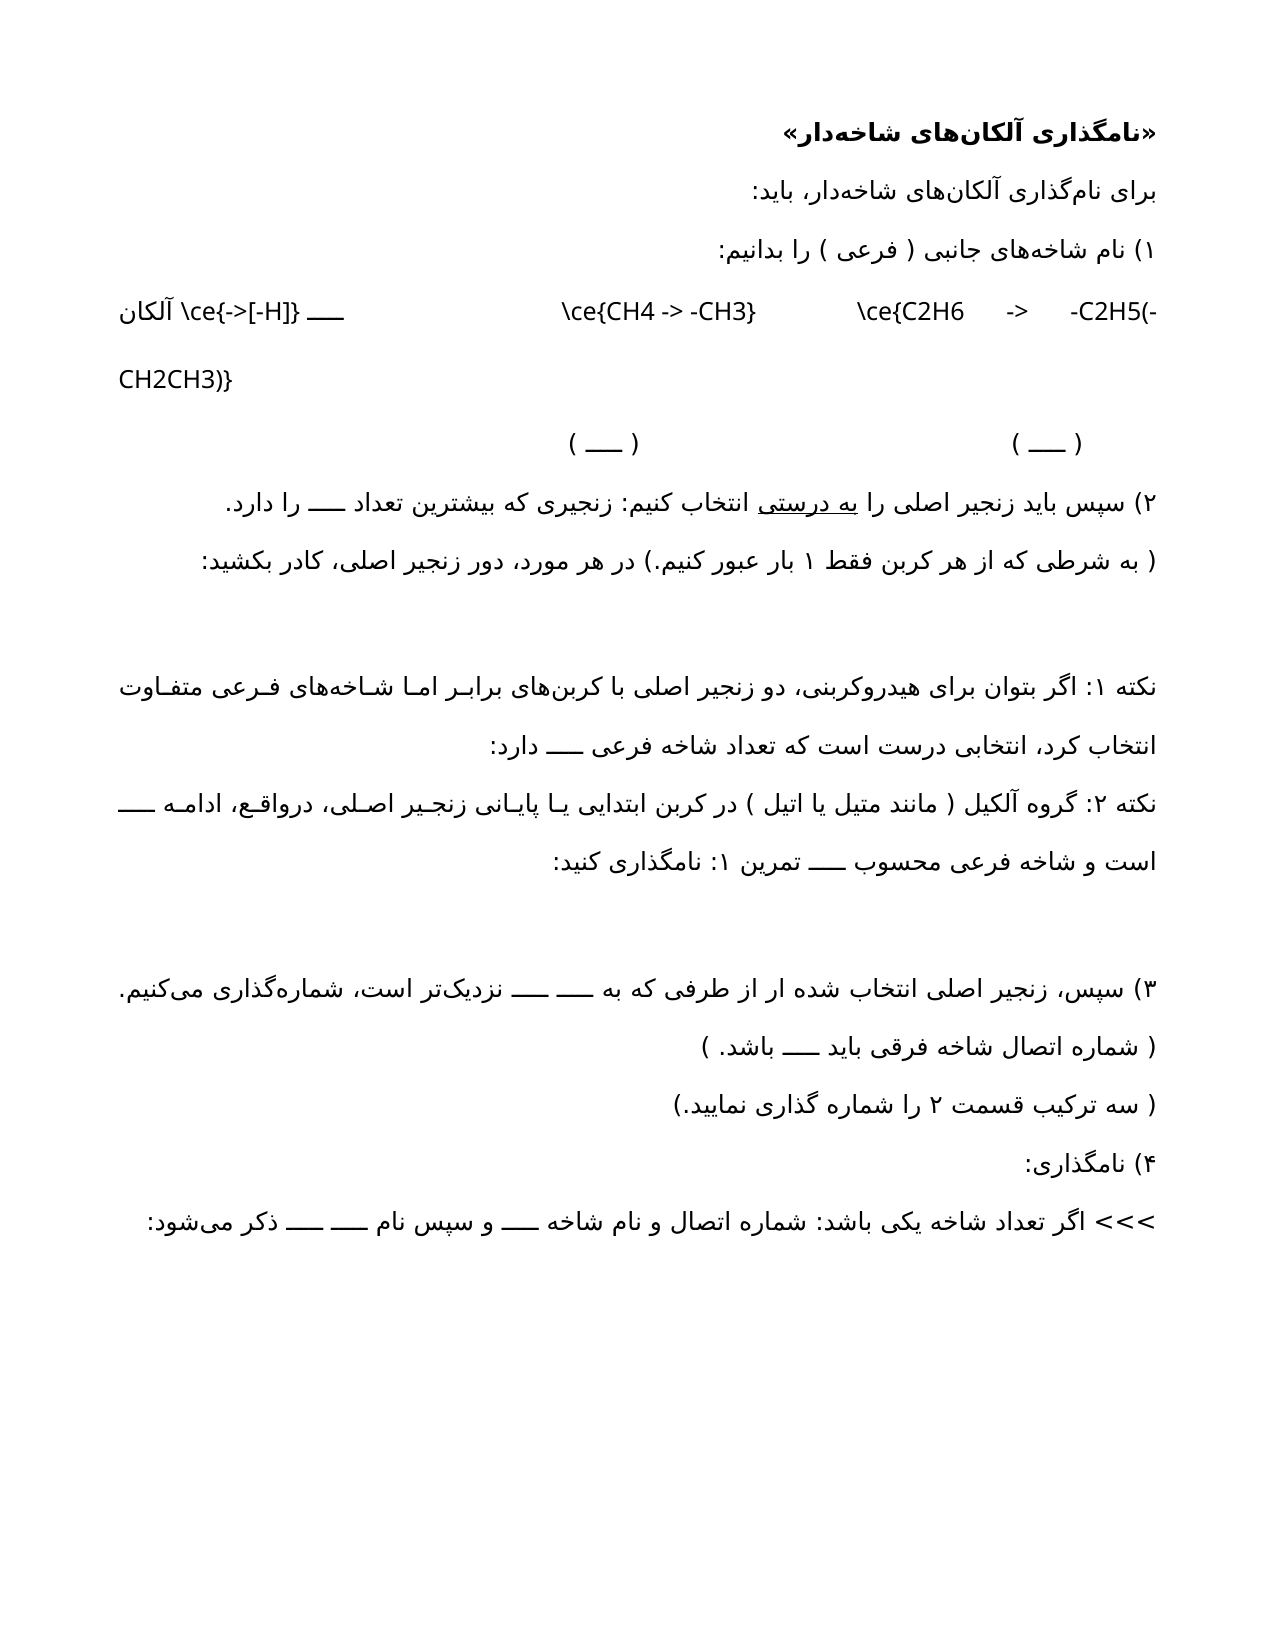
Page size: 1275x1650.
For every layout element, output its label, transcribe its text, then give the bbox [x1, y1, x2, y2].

text نکته ۱: اگر بتوان برای هیدروکربنی، دو زنجیر اصلی با کربن‌های برابر اما شاخه‌های فرعی متفاوت انتخاب کرد، انتخابی درست است که تعداد شاخه فرعی ـــــ دارد: [118, 672, 1157, 760]
text ( ـــــ ) ( ـــــ ) [118, 429, 1157, 458]
text برای نام‌گذاری آلکان‌های شاخه‌دار، باید: [118, 176, 1157, 206]
text آلکان \ce{->[-H]} ـــــ \ce{CH4 -> -CH3} \ce{C2H6 -> -C2H5(-CH2CH3)} [118, 293, 1157, 395]
text >>> اگر تعداد شاخه یکی باشد: شماره اتصال و نام شاخه ـــــ و سپس نام ـــــ ـــــ ذکر می‌شود: [118, 1207, 1157, 1236]
text ۴) نامگذاری: [118, 1149, 1157, 1178]
text نکته ۲: گروه آلکیل ( مانند متیل یا اتیل ) در کربن ابتدایی یا پایانی زنجیر اصلی، در‌واقع، ادامه ـــــ است و شاخه فرعی محسوب ـــــ تمرین ۱: نامگذاری کنید: [118, 789, 1157, 877]
text ( به شرطی که از هر کربن فقط ۱ بار عبور کنیم.) در هر مورد، دور زنجیر اصلی، کادر بکشید: [118, 546, 1157, 575]
text ( سه ترکیب قسمت ۲ را شماره گذاری نمایید.) [118, 1091, 1157, 1120]
text ۳) سپس، زنجیر اصلی انتخاب شده ار از طرفی که به ـــــ ـــــ نزدیک‌تر است، شماره‌گذاری می‌کنیم. ( شماره اتصال شاخه فرقی باید ـــــ باشد. ) [118, 974, 1157, 1061]
text «نامگذاری آلکان‌های شاخه‌دار» [118, 118, 1157, 147]
text ۲) سپس باید زنجیر اصلی را به درستی انتخاب کنیم: زنجیری که بیشترین تعداد ـــــ را دارد. [118, 488, 1157, 517]
text ۱) نام شاخه‌های جانبی ( فرعی ) را بدانیم: [118, 235, 1157, 264]
